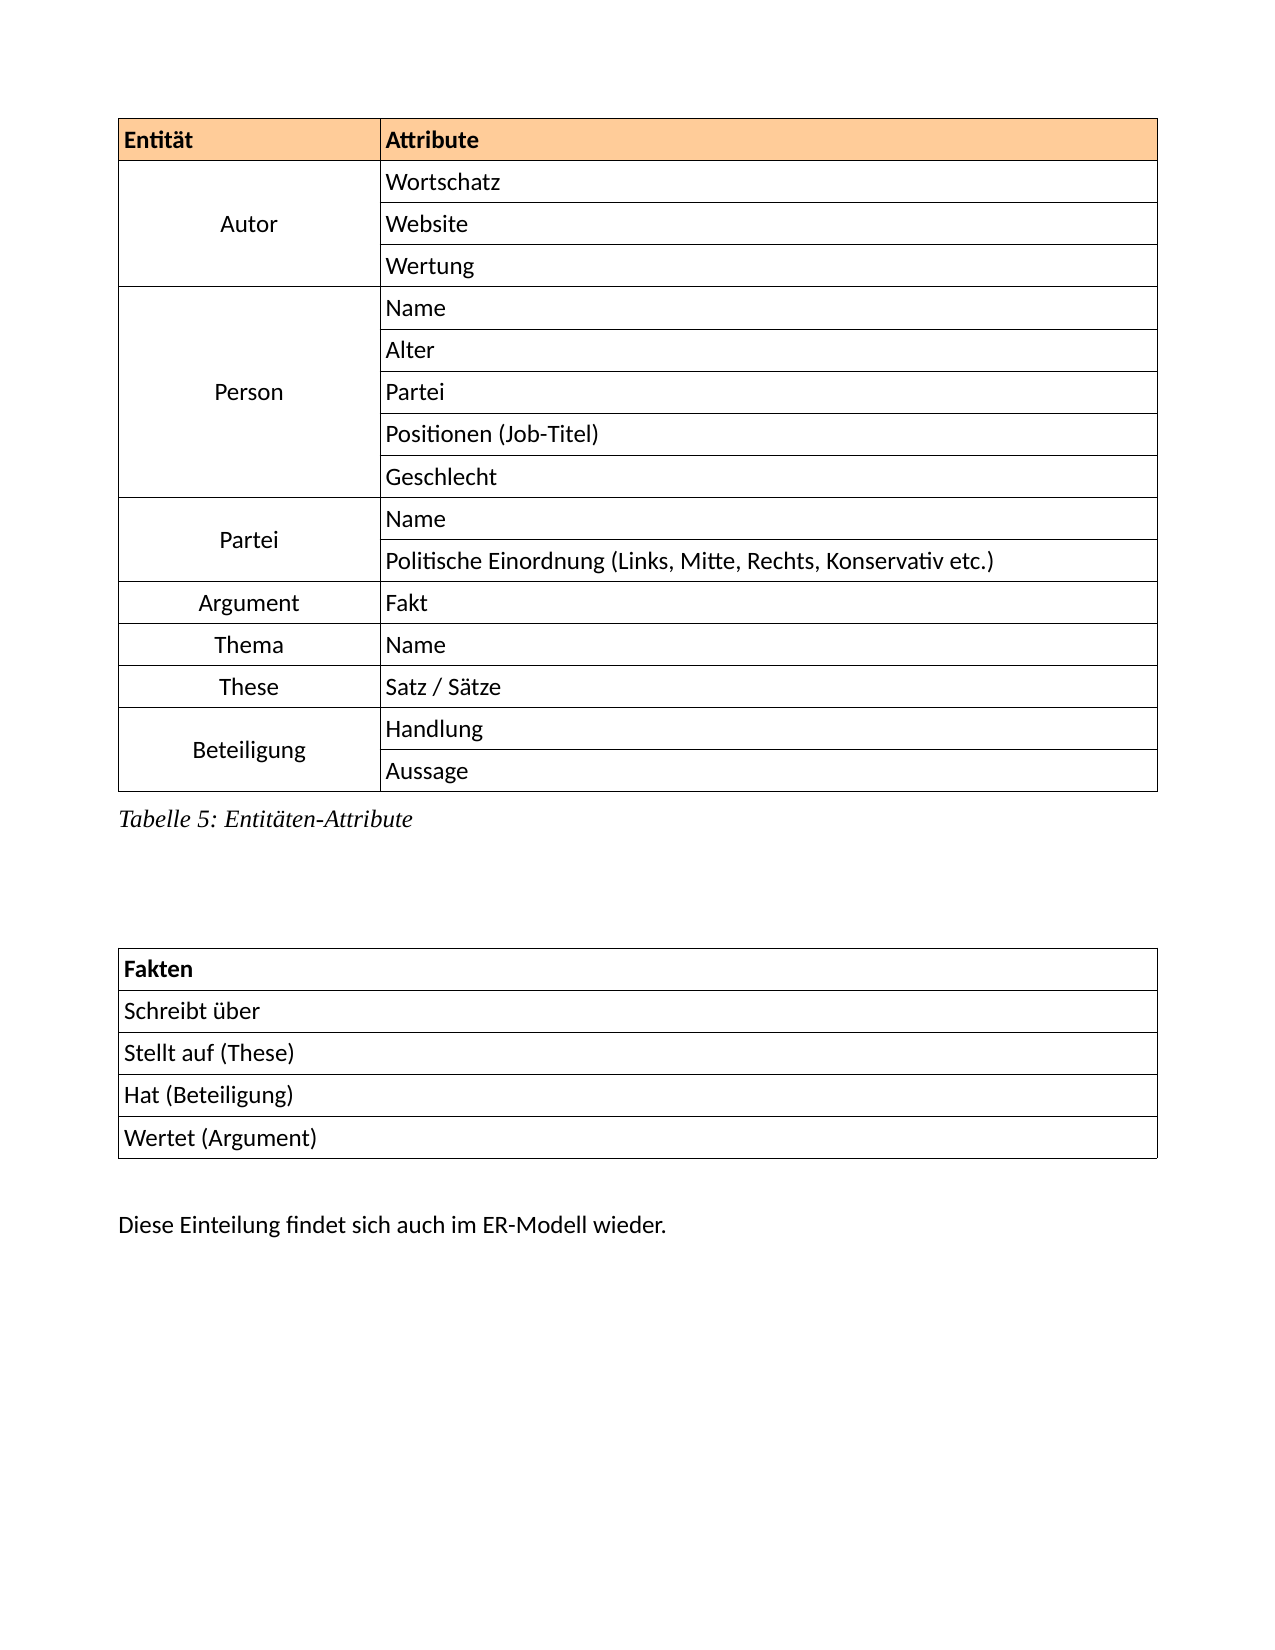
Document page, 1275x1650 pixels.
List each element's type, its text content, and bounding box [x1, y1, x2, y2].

table_cell Argument [119, 582, 380, 623]
table_cell Fakt [381, 582, 1157, 623]
table_cell Wertung [381, 245, 1157, 286]
table_header Attribute [381, 119, 1157, 160]
text Tabelle 5: Entitäten-Attribute [118, 804, 1157, 833]
table_cell Partei [119, 498, 380, 581]
table_cell Satz / Sätze [381, 666, 1157, 707]
table_cell Thema [119, 624, 380, 665]
table_cell Name [381, 287, 1157, 328]
table_cell Aussage [381, 750, 1157, 791]
table_header Fakten [119, 949, 1157, 990]
table_cell Geschlecht [381, 456, 1157, 497]
table_cell Handlung [381, 708, 1157, 749]
table_cell These [119, 666, 380, 707]
table_cell Alter [381, 330, 1157, 371]
table_cell Name [381, 498, 1157, 539]
table_header Entität [119, 119, 380, 160]
table_cell Positionen (Job-Titel) [381, 414, 1157, 455]
table_cell Beteiligung [119, 708, 380, 791]
table_cell Name [381, 624, 1157, 665]
table_cell Autor [119, 161, 380, 286]
table_cell Politische Einordnung (Links, Mitte, Rechts, Konservativ etc.) [381, 540, 1157, 581]
text Diese Einteilung findet sich auch im ER-Modell wieder. [118, 1209, 1157, 1240]
table_cell Person [119, 287, 380, 497]
table_cell Partei [381, 372, 1157, 413]
table_cell Website [381, 203, 1157, 244]
table_cell Hat (Beteiligung) [119, 1075, 1157, 1116]
table_cell Wertet (Argument) [119, 1117, 1157, 1158]
table_cell Wortschatz [381, 161, 1157, 202]
table_cell Schreibt über [119, 991, 1157, 1032]
table_cell Stellt auf (These) [119, 1033, 1157, 1074]
